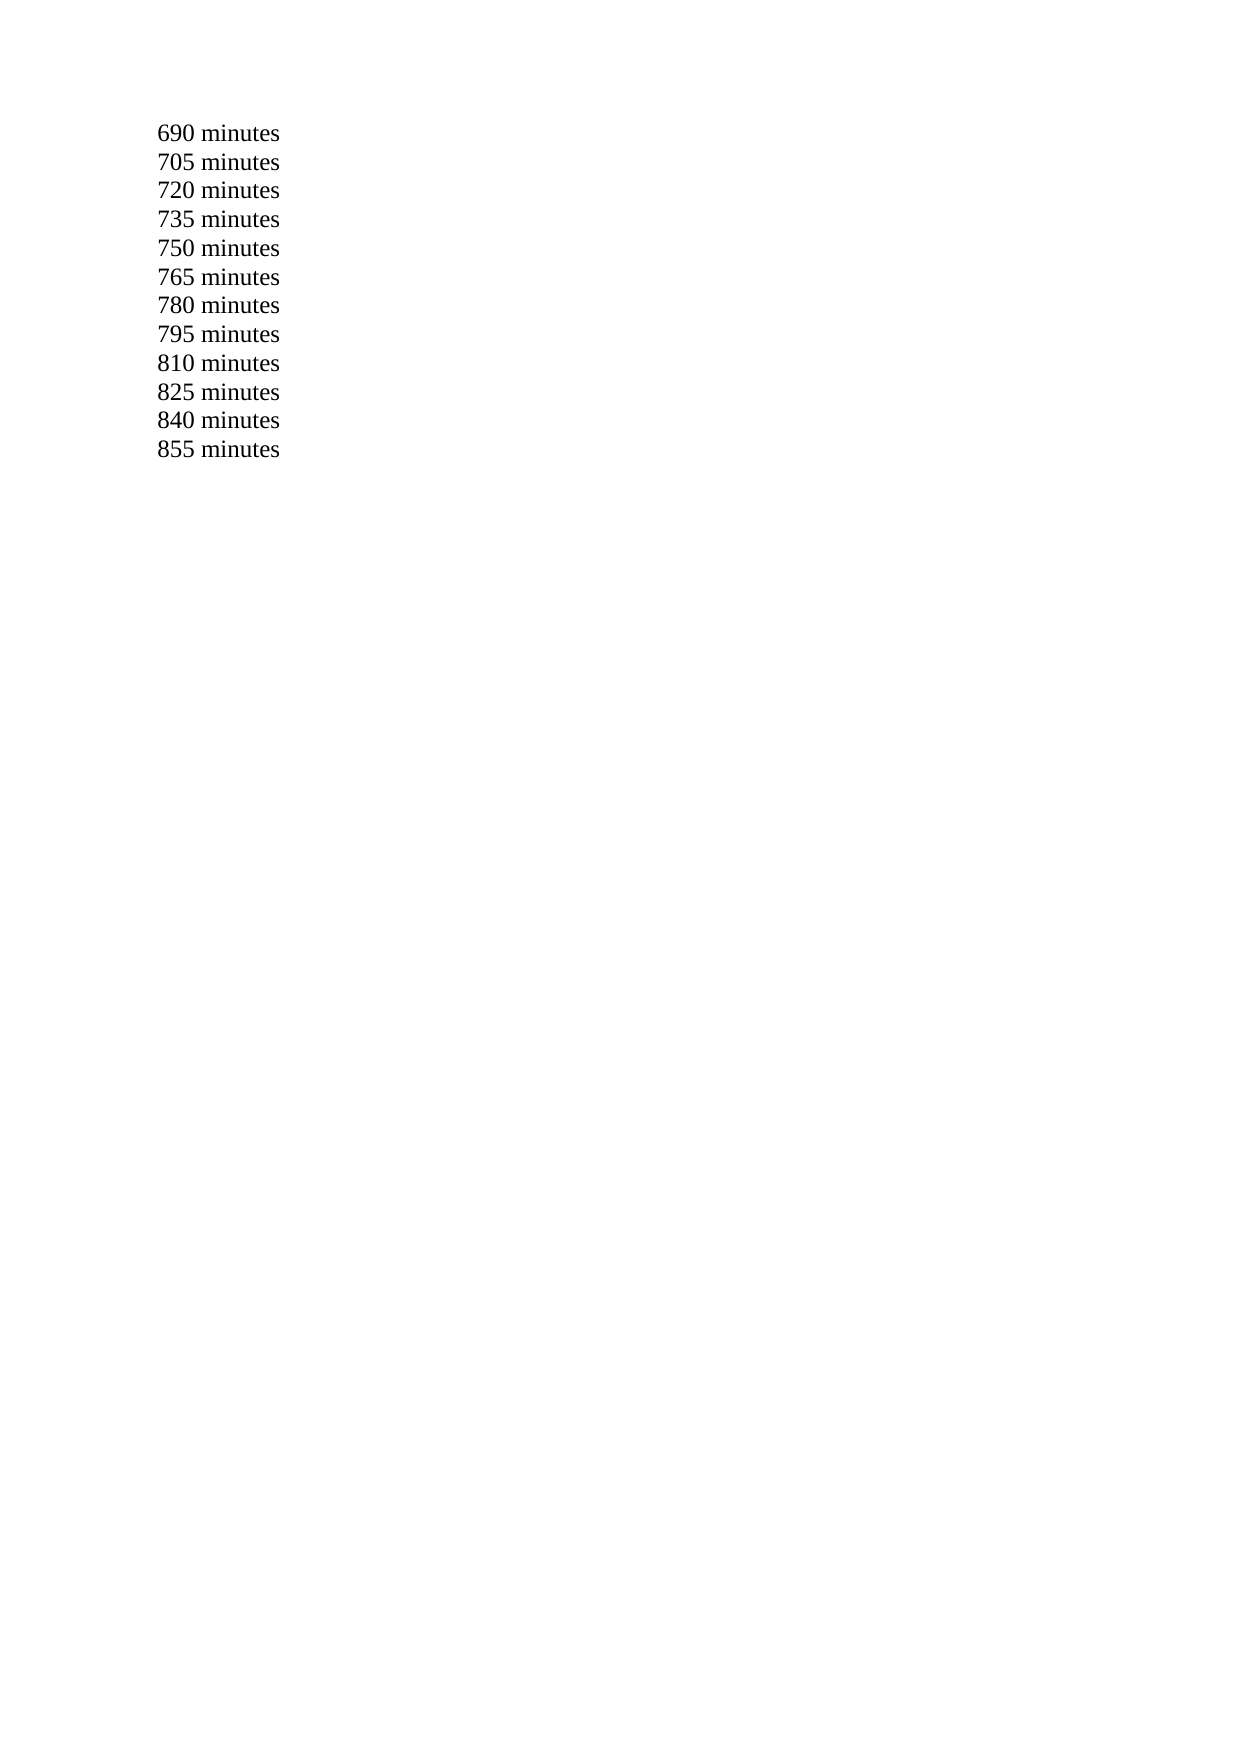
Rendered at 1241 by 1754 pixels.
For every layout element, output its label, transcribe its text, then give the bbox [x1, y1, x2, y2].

table_cell [520, 377, 720, 406]
table_cell [921, 233, 1122, 262]
table_cell [720, 406, 921, 434]
table_cell [319, 348, 520, 377]
table_cell [921, 319, 1122, 348]
table_cell [520, 291, 720, 319]
table_cell [319, 147, 520, 176]
table_cell 780 minutes [118, 291, 319, 319]
table_cell 840 minutes [118, 406, 319, 434]
table_cell 825 minutes [118, 377, 319, 406]
table_cell [319, 377, 520, 406]
table_cell [720, 291, 921, 319]
table_cell 705 minutes [118, 147, 319, 176]
table_cell 765 minutes [118, 262, 319, 291]
table_cell [319, 233, 520, 262]
table_cell [720, 118, 921, 147]
table_cell 690 minutes [118, 118, 319, 147]
table_cell 720 minutes [118, 176, 319, 204]
table_cell [319, 262, 520, 291]
table_cell [720, 434, 921, 463]
table_cell [520, 233, 720, 262]
table_cell [921, 204, 1122, 233]
table_cell [720, 147, 921, 176]
table_cell [921, 262, 1122, 291]
table_cell [520, 406, 720, 434]
table_cell [520, 204, 720, 233]
table_cell [520, 348, 720, 377]
table_cell [720, 262, 921, 291]
table_cell [921, 147, 1122, 176]
table_cell [720, 348, 921, 377]
table_cell [720, 319, 921, 348]
table_cell [921, 176, 1122, 204]
table_cell 750 minutes [118, 233, 319, 262]
table_cell [720, 204, 921, 233]
table_cell [520, 147, 720, 176]
table_cell [720, 377, 921, 406]
table_cell 810 minutes [118, 348, 319, 377]
table_cell 855 minutes [118, 434, 319, 463]
table_cell [921, 406, 1122, 434]
table_cell [520, 262, 720, 291]
table_cell [921, 291, 1122, 319]
table_cell 735 minutes [118, 204, 319, 233]
table_cell [520, 319, 720, 348]
table_cell [720, 233, 921, 262]
table_cell [319, 406, 520, 434]
table_cell [921, 348, 1122, 377]
table_cell [319, 176, 520, 204]
table_cell 795 minutes [118, 319, 319, 348]
table_cell [921, 434, 1122, 463]
table_cell [319, 434, 520, 463]
table_cell [319, 319, 520, 348]
table_cell [921, 377, 1122, 406]
table_cell [520, 434, 720, 463]
table_cell [319, 118, 520, 147]
table_cell [520, 118, 720, 147]
table_cell [319, 204, 520, 233]
table_cell [520, 176, 720, 204]
table_cell [720, 176, 921, 204]
table_cell [319, 291, 520, 319]
table_cell [921, 118, 1122, 147]
